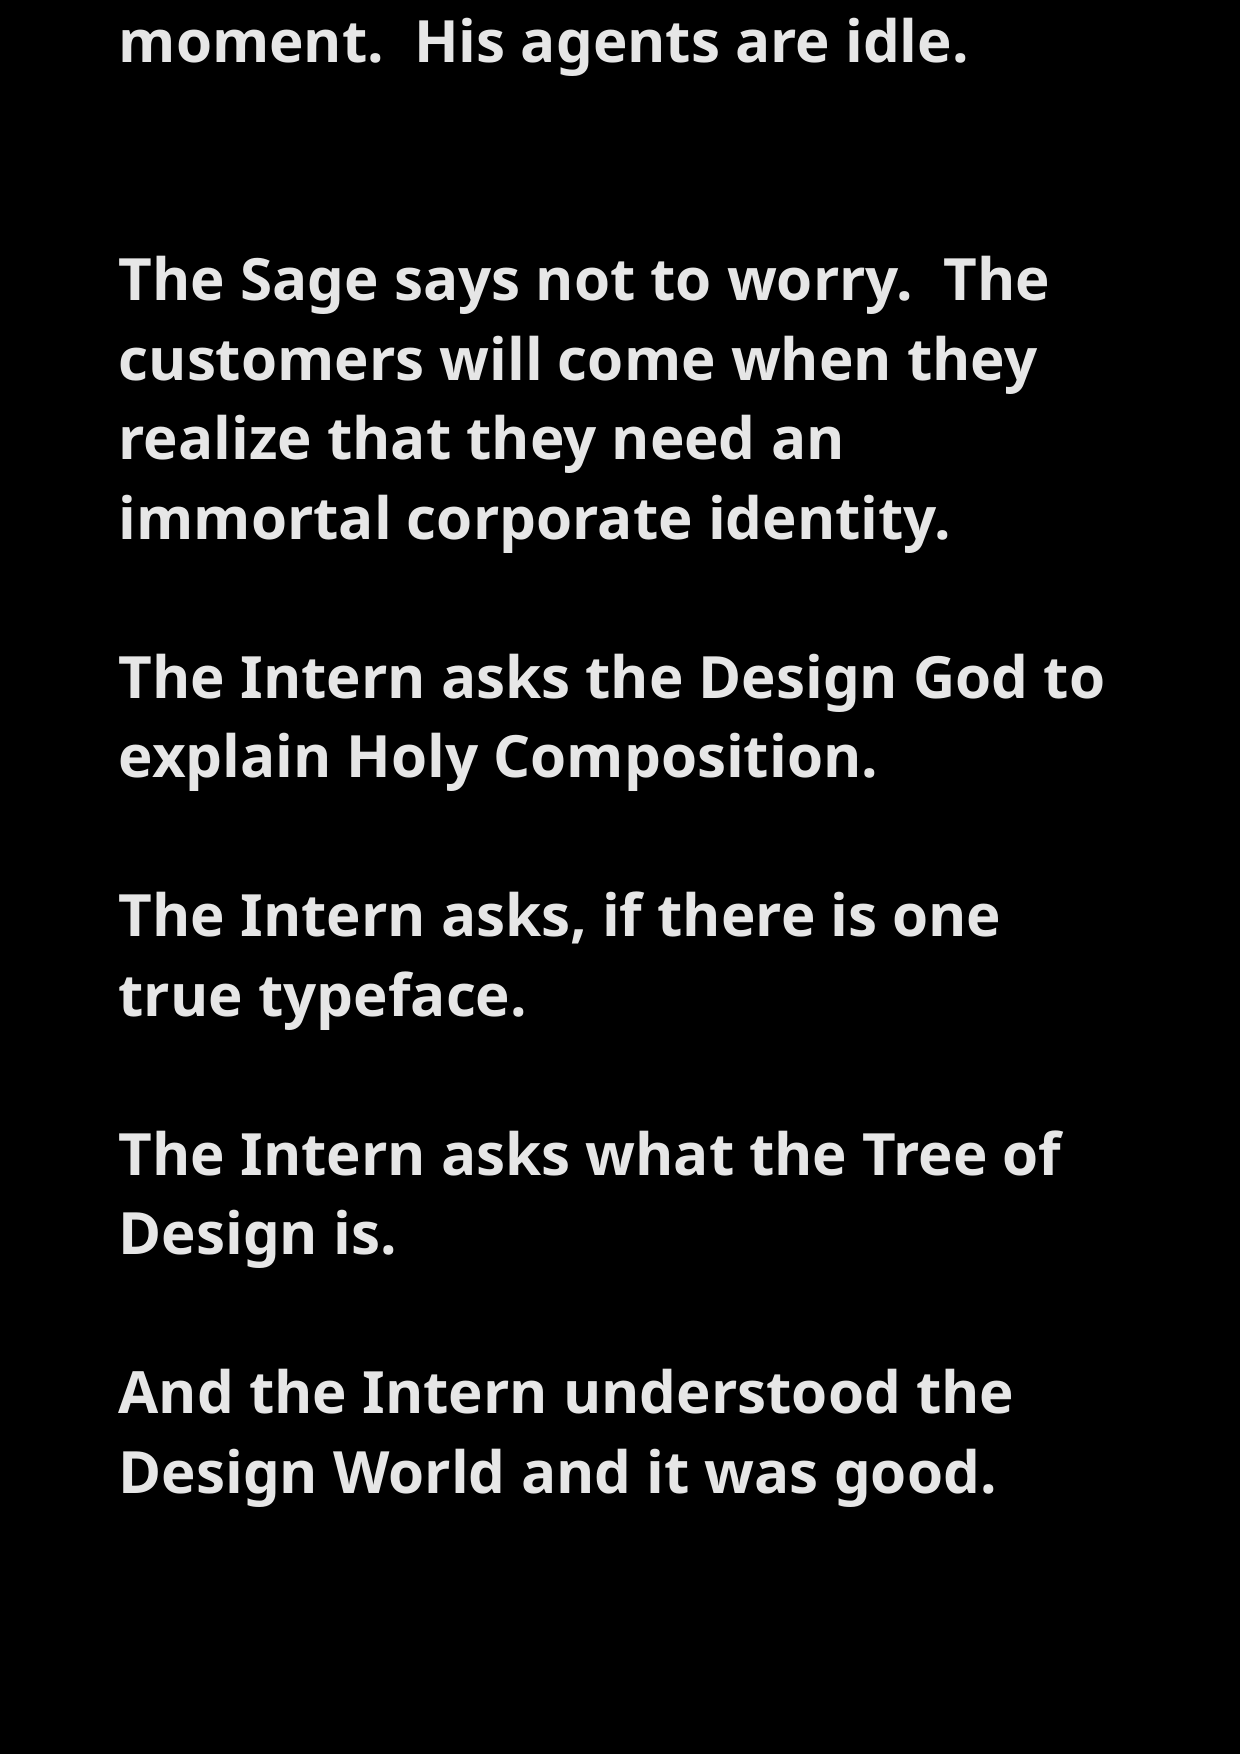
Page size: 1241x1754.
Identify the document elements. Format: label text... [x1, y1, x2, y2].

text The Sage says not to worry. The customers will come when they realize that they need an immortal corporate identity. [118, 238, 1122, 556]
text The Intern asks, if there is one true typeface. [118, 874, 1122, 1033]
text And the Intern understood the Design World and it was good. [118, 1351, 1122, 1510]
text The Intern asks what the Tree of Design is. [118, 1113, 1122, 1272]
text The Intern asks the Design God to explain Holy Composition. [118, 636, 1122, 795]
text moment. His agents are idle. [118, 0, 1122, 79]
